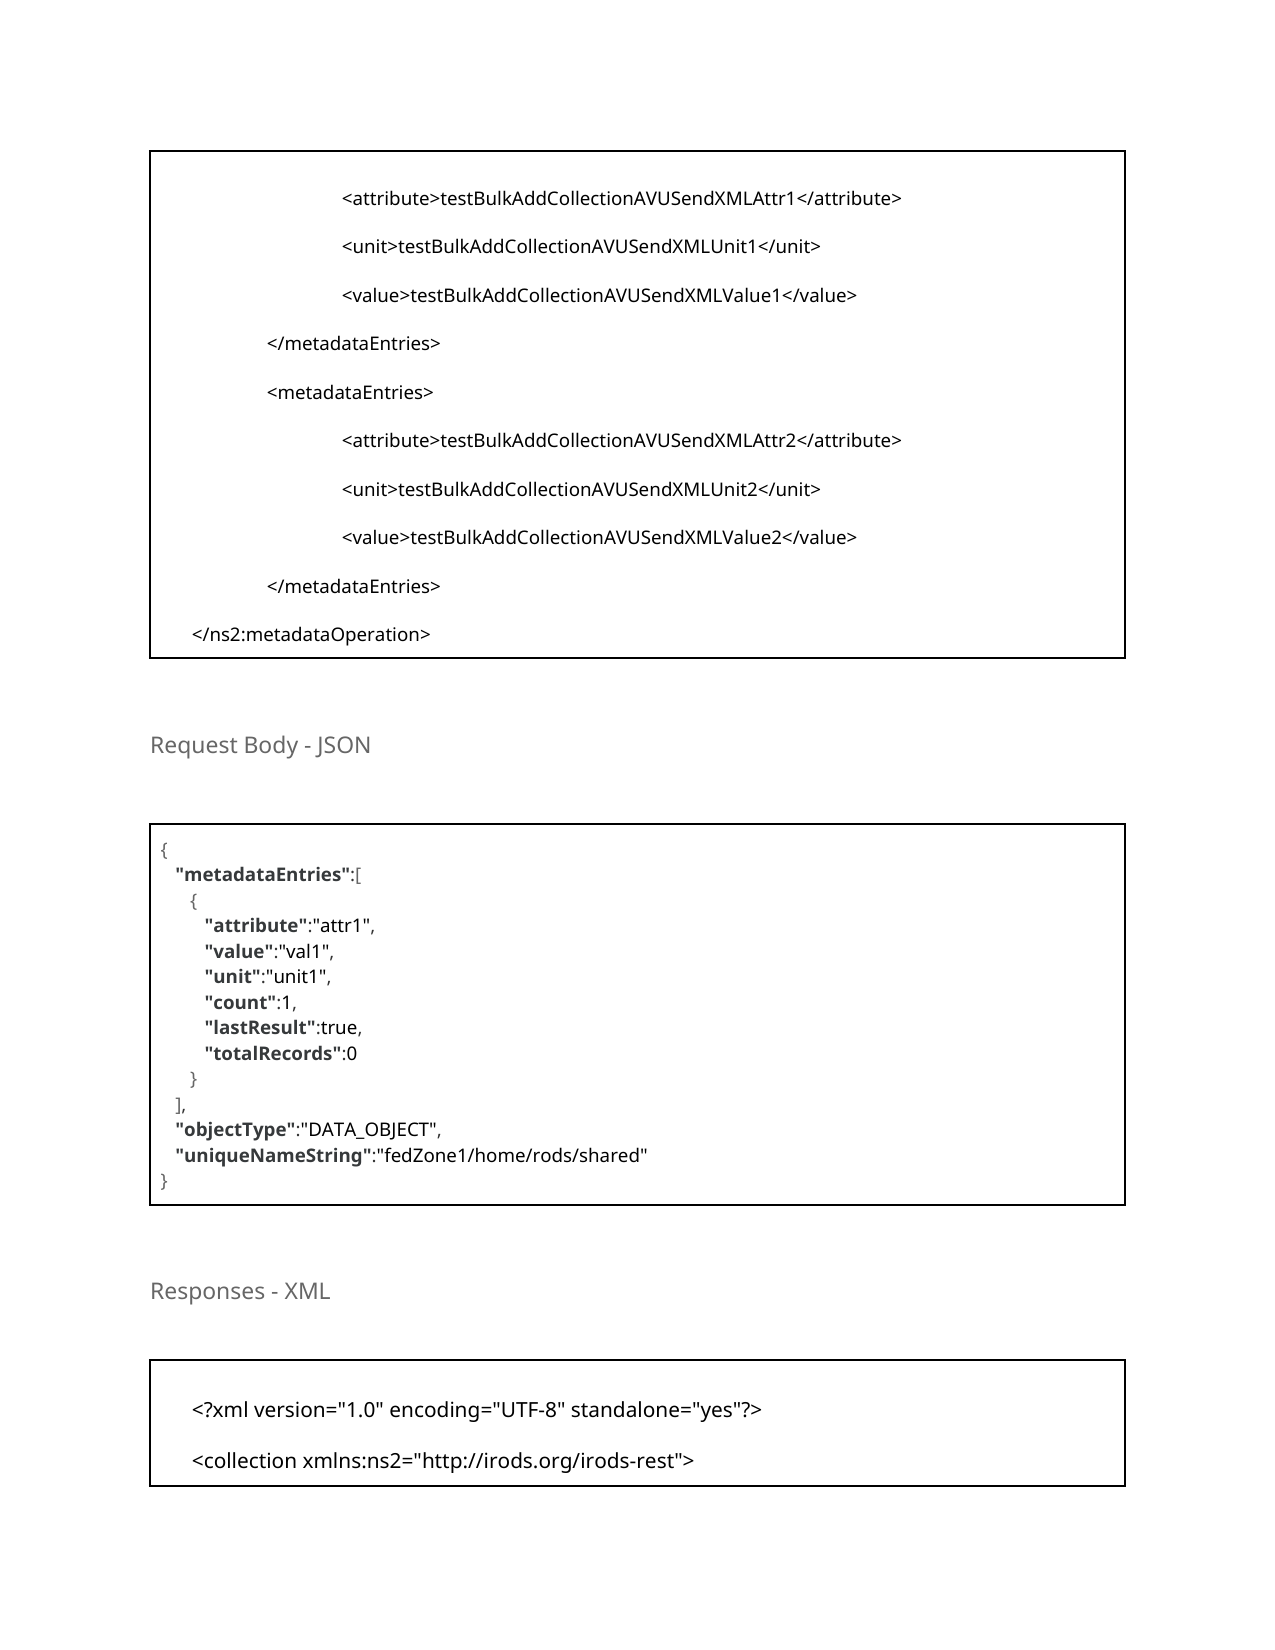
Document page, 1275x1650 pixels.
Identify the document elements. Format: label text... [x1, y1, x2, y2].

table_header <attribute>testBulkAddCollectionAVUSendXMLAttr1</attribute> <unit>testBulkAddCollectionAVUSendXMLUnit1</unit> <value>testBulkAddCollectionAVUSendXMLValue1</value> </metadataEntries> <metadataEntries> <attribute>testBulkAddCollectionAVUSendXMLAttr2</attribute> <unit>testBulkAddCollectionAVUSendXMLUnit2</unit> <value>testBulkAddCollectionAVUSendXMLValue2</value> </metadataEntries> </ns2:metadataOperation> [151, 152, 1124, 657]
table_header <?xml version="1.0" encoding="UTF-8" standalone="yes"?> <collection xmlns:ns2="http://irods.org/irods-rest"> [151, 1361, 1124, 1485]
subtitle Request Body - JSON [150, 729, 1125, 760]
table_header { "metadataEntries":[ { "attribute":"attr1", "value":"val1", "unit":"unit1", "count":1, "lastResult":true, "totalRecords":0 } ], "objectType":"DATA_OBJECT", "uniqueNameString":"fedZone1/home/rods/shared" } [151, 825, 1124, 1203]
subtitle Responses - XML [150, 1275, 1125, 1306]
